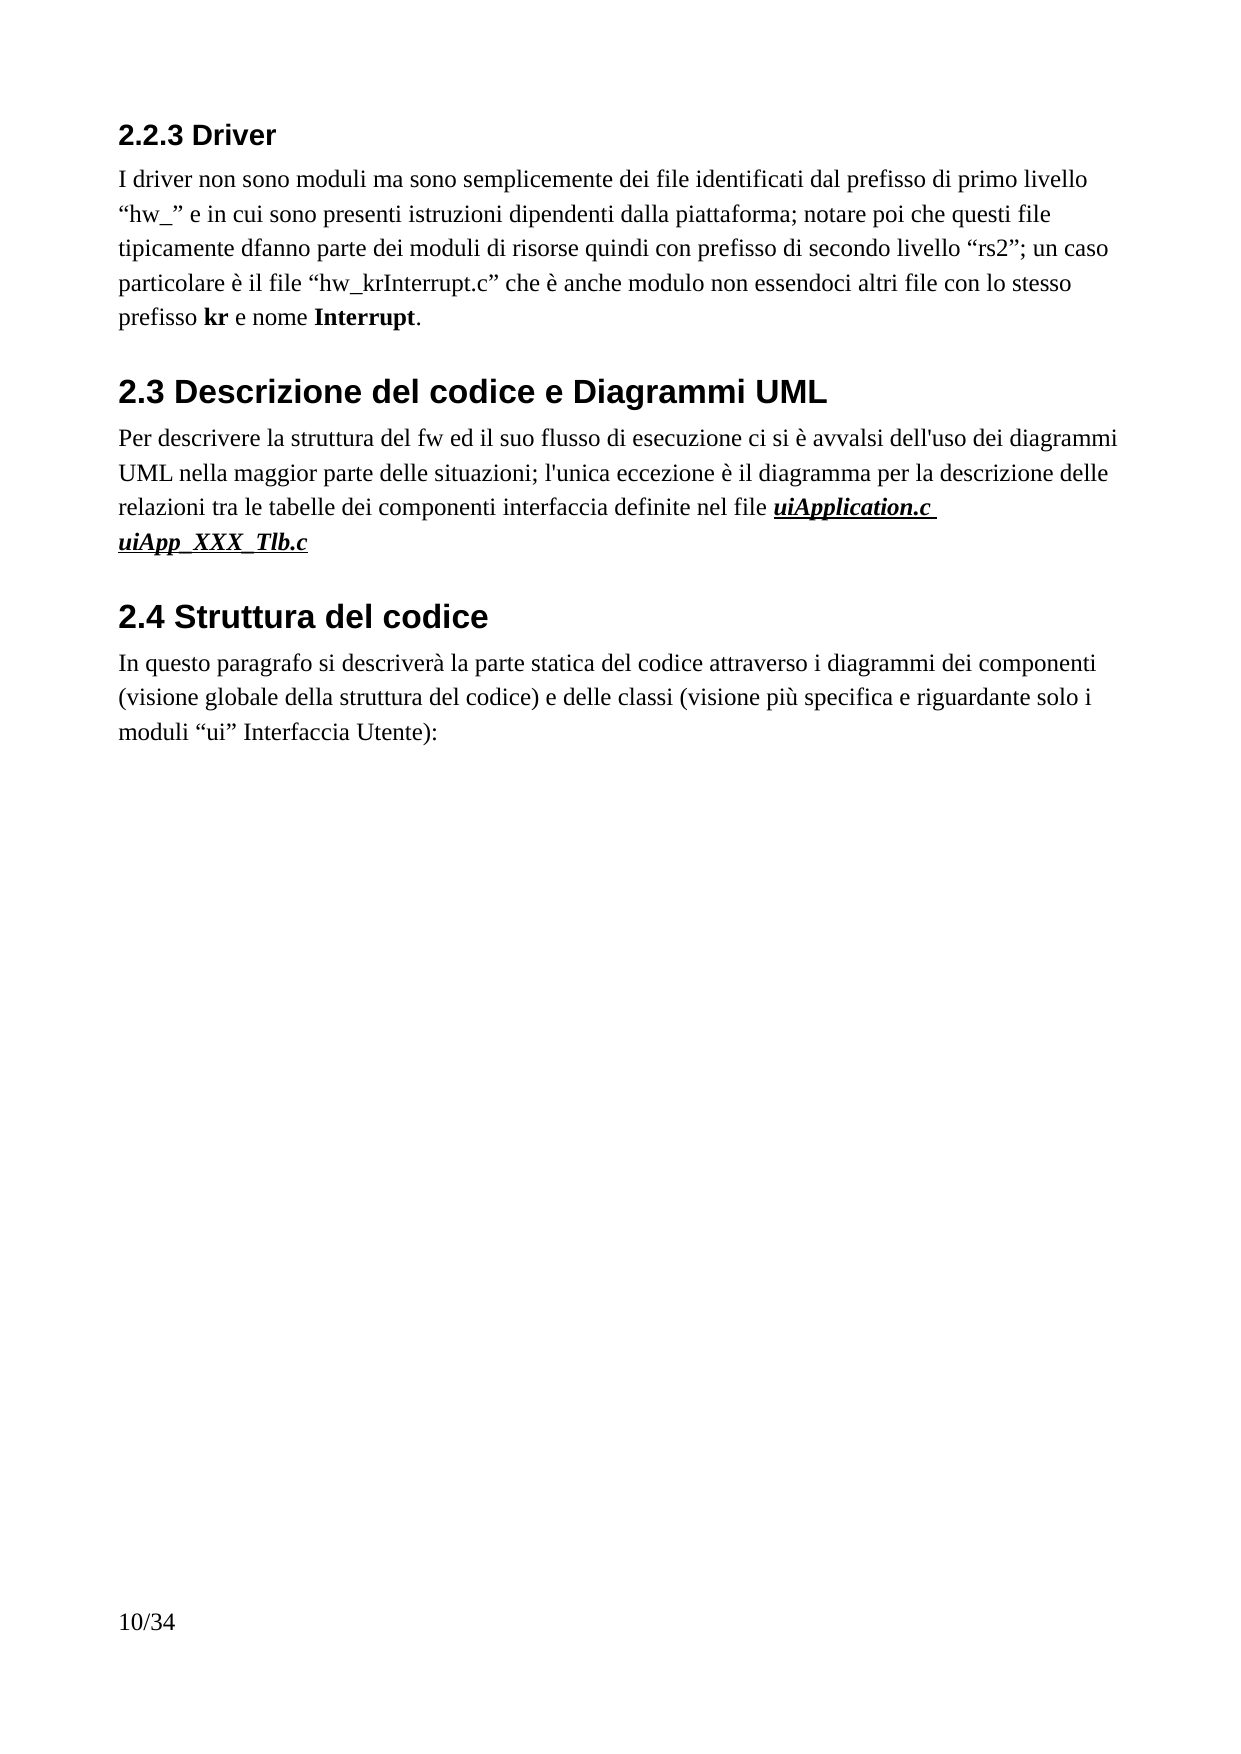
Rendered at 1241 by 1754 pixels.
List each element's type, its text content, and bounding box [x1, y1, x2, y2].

text I driver non sono moduli ma sono semplicemente dei file identificati dal prefisso di primo livello “hw_” e in cui sono presenti istruzioni dipendenti dalla piattaforma; notare poi che questi file tipicamente dfanno parte dei moduli di risorse quindi con prefisso di secondo livello “rs2”; un caso particolare è il file “hw_krInterrupt.c” che è anche modulo non essendoci altri file con lo stesso prefisso kr e nome Interrupt. [118, 164, 1122, 331]
subtitle 2.3 Descrizione del codice e Diagrammi UML [118, 372, 1122, 411]
subtitle 2.2.3 Driver [118, 118, 1122, 152]
subtitle 2.4 Struttura del codice [118, 597, 1122, 635]
text In questo paragrafo si descriverà la parte statica del codice attraverso i diagrammi dei componenti (visione globale della struttura del codice) e delle classi (visione più specifica e riguardante solo i moduli “ui” Interfaccia Utente): [118, 648, 1122, 746]
text Per descrivere la struttura del fw ed il suo flusso di esecuzione ci si è avvalsi dell'uso dei diagrammi UML nella maggior parte delle situazioni; l'unica eccezione è il diagramma per la descrizione delle relazioni tra le tabelle dei componenti interfaccia definite nel file uiApplication.c uiApp_XXX_Tlb.c [118, 423, 1122, 556]
